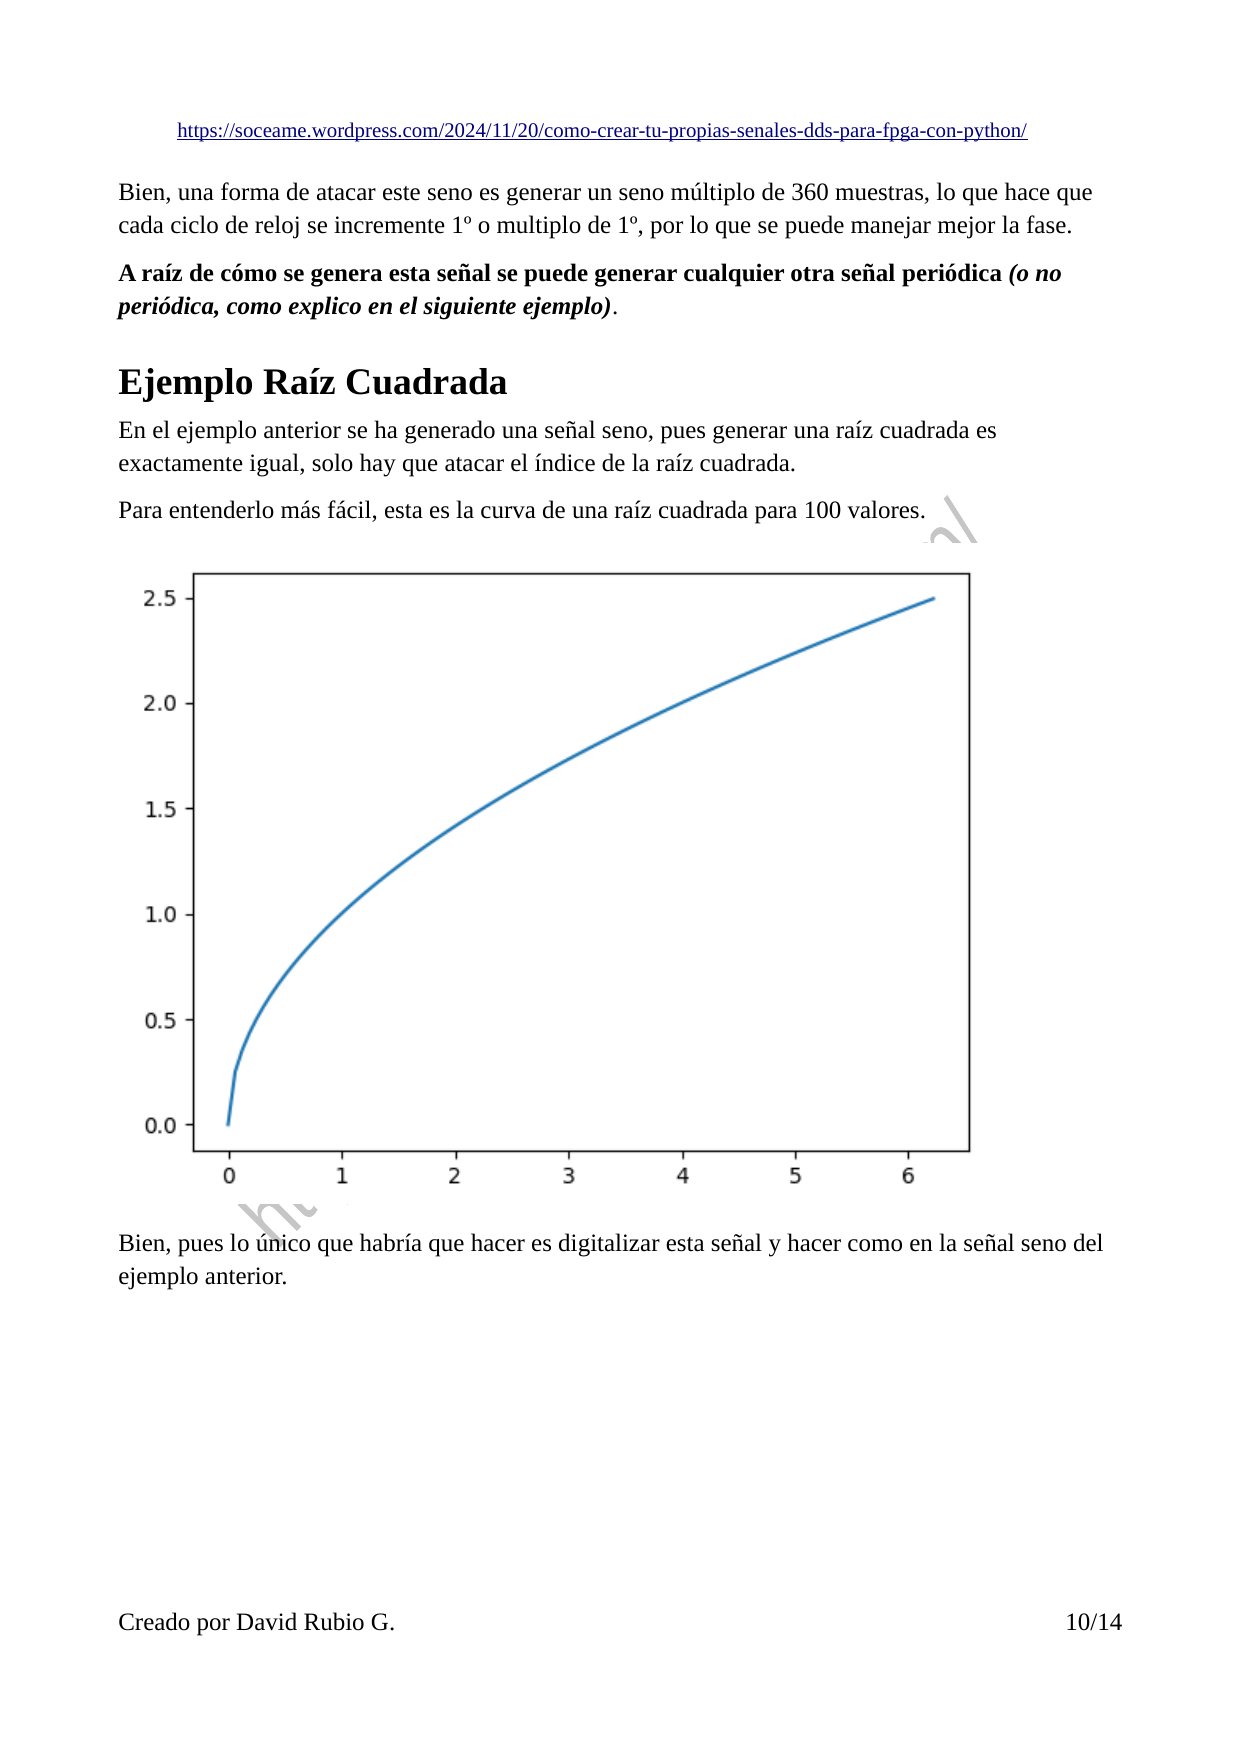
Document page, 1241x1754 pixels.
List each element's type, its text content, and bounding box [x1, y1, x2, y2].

text Para entenderlo más fácil, esta es la curva de una raíz cuadrada para 100 valores. [118, 495, 958, 524]
text A raíz de cómo se genera esta señal se puede generar cualquier otra señal periódica (o no periódica, como explico en el siguiente ejemplo). [118, 258, 1122, 319]
subtitle Ejemplo Raíz Cuadrada [118, 359, 1122, 402]
text Bien, pues lo único que habría que hacer es digitalizar esta señal y hacer como en la señal seno del ejemplo anterior. [118, 1228, 1122, 1290]
text [949, 495, 1122, 524]
text Bien, una forma de atacar este seno es generar un seno múltiplo de 360 muestras, lo que hace que cada ciclo de reloj se incremente 1º o multiplo de 1º, por lo que se puede manejar mejor la fase. [118, 177, 1122, 239]
text En el ejemplo anterior se ha generado una señal seno, pues generar una raíz cuadrada es exactamente igual, solo hay que atacar el índice de la raíz cuadrada. [118, 415, 1122, 477]
picture [118, 543, 1008, 1204]
